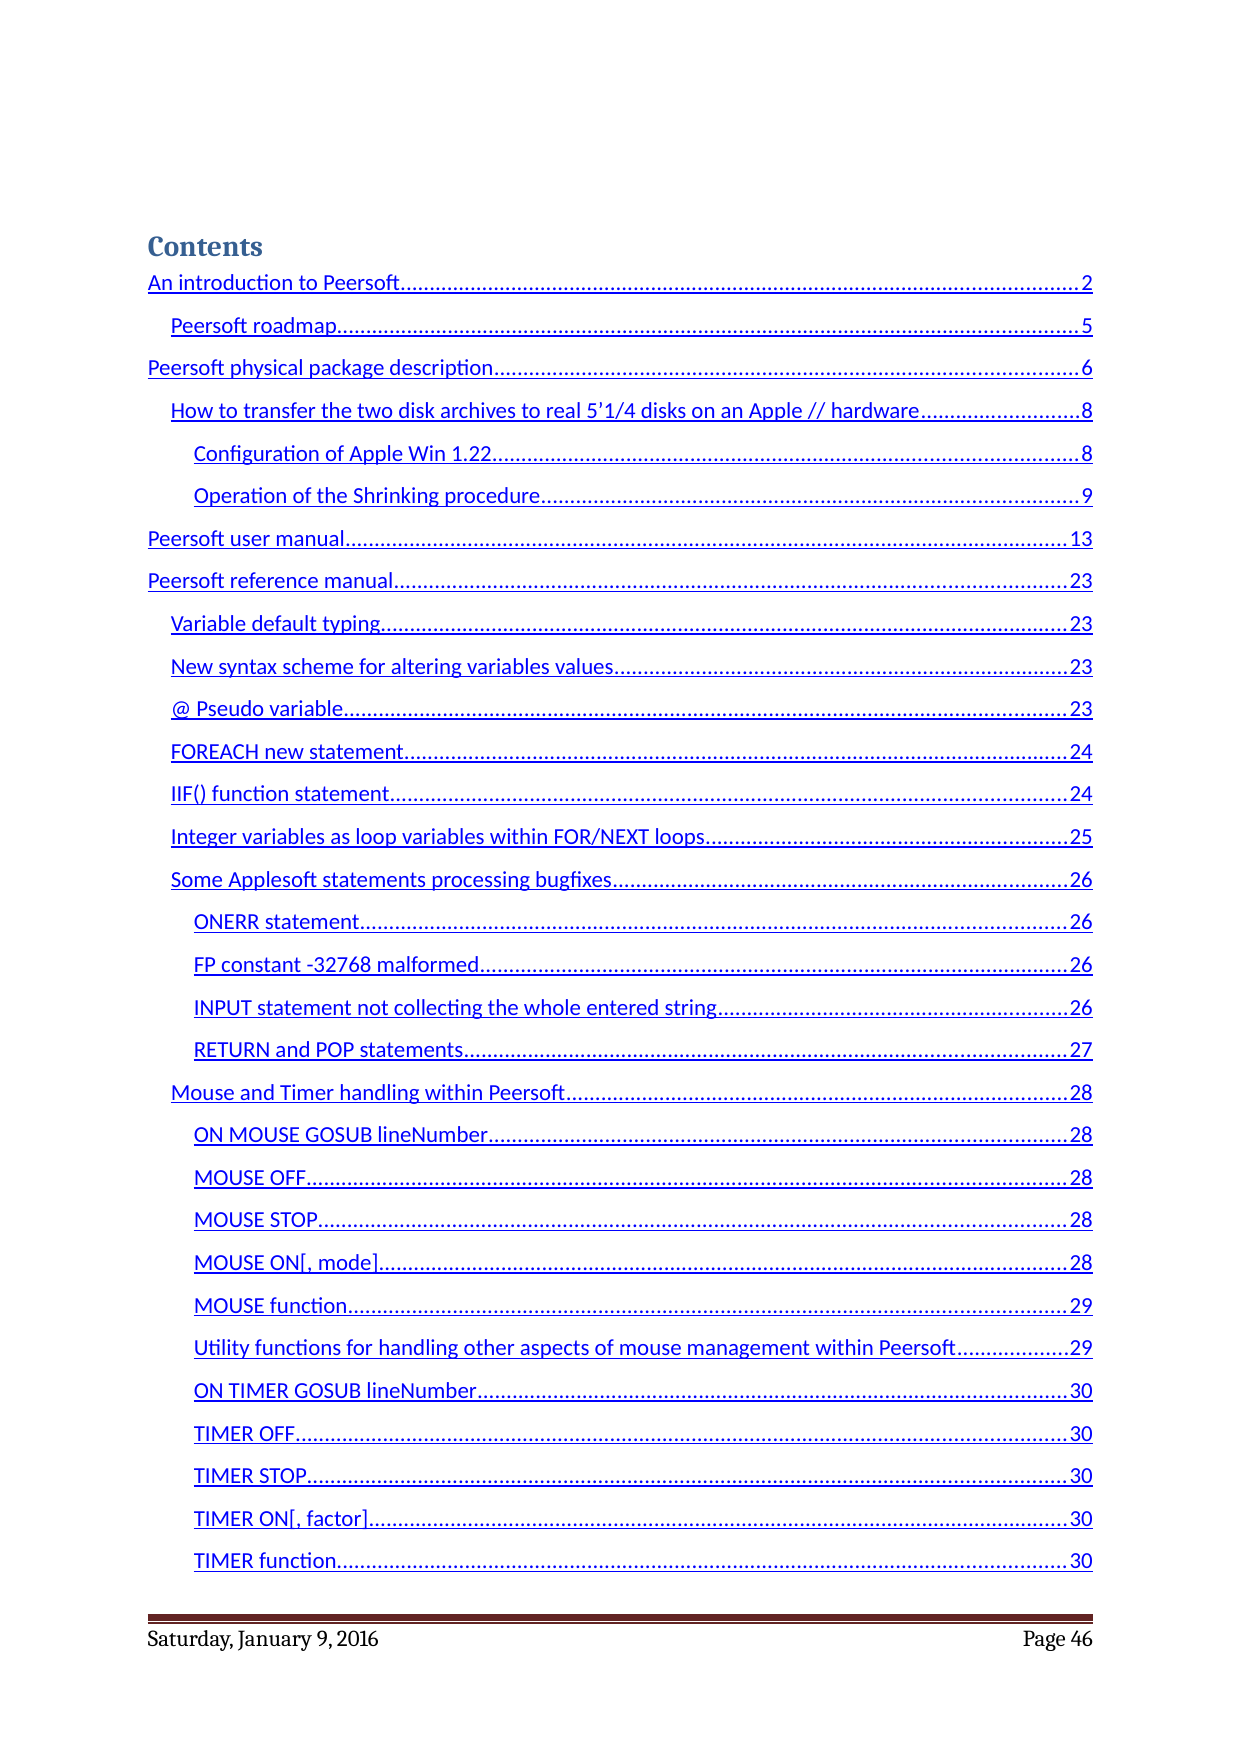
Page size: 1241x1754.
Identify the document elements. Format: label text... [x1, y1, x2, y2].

text An introduction to Peersoft 2 [148, 268, 1093, 292]
text Mouse and Timer handling within Peersoft 28 [171, 1078, 1093, 1102]
text ON TIMER GOSUB lineNumber 30 [193, 1376, 1093, 1400]
text MOUSE STOP 28 [193, 1206, 1093, 1230]
text Variable default typing 23 [171, 609, 1093, 633]
text TIMER function 30 [193, 1546, 1093, 1571]
text New syntax scheme for altering variables values 23 [171, 652, 1093, 676]
text IIF() function statement 24 [171, 779, 1093, 804]
text Peersoft roadmap 5 [171, 311, 1093, 335]
text MOUSE function 29 [193, 1291, 1093, 1315]
text MOUSE ON[, mode] 28 [193, 1248, 1093, 1272]
text Integer variables as loop variables within FOR/NEXT loops 25 [171, 822, 1093, 846]
text TIMER ON[, factor] 30 [193, 1504, 1093, 1528]
text How to transfer the two disk archives to real 5’1/4 disks on an Apple // hardware 8 [171, 396, 1093, 420]
text Utility functions for handling other aspects of mouse management within Peersoft 29 [193, 1333, 1093, 1358]
text @ Pseudo variable 23 [171, 694, 1093, 718]
text Peersoft reference manual 23 [148, 567, 1093, 591]
text Peersoft physical package description 6 [148, 353, 1093, 378]
text ONERR statement 26 [193, 907, 1093, 932]
text FOREACH new statement 24 [171, 737, 1093, 761]
text Peersoft user manual 13 [148, 524, 1093, 548]
text ON MOUSE GOSUB lineNumber 28 [193, 1120, 1093, 1144]
text Operation of the Shrinking procedure 9 [193, 481, 1093, 506]
text TIMER OFF 30 [193, 1419, 1093, 1443]
text INPUT statement not collecting the whole entered string 26 [193, 993, 1093, 1017]
text TIMER STOP 30 [193, 1461, 1093, 1485]
text Configuration of Apple Win 1.22 8 [193, 439, 1093, 463]
text FP constant -32768 malformed 26 [193, 950, 1093, 974]
subtitle Contents [148, 230, 1093, 263]
text MOUSE OFF 28 [193, 1163, 1093, 1187]
text Some Applesoft statements processing bugfixes 26 [171, 865, 1093, 889]
text RETURN and POP statements 27 [193, 1035, 1093, 1059]
